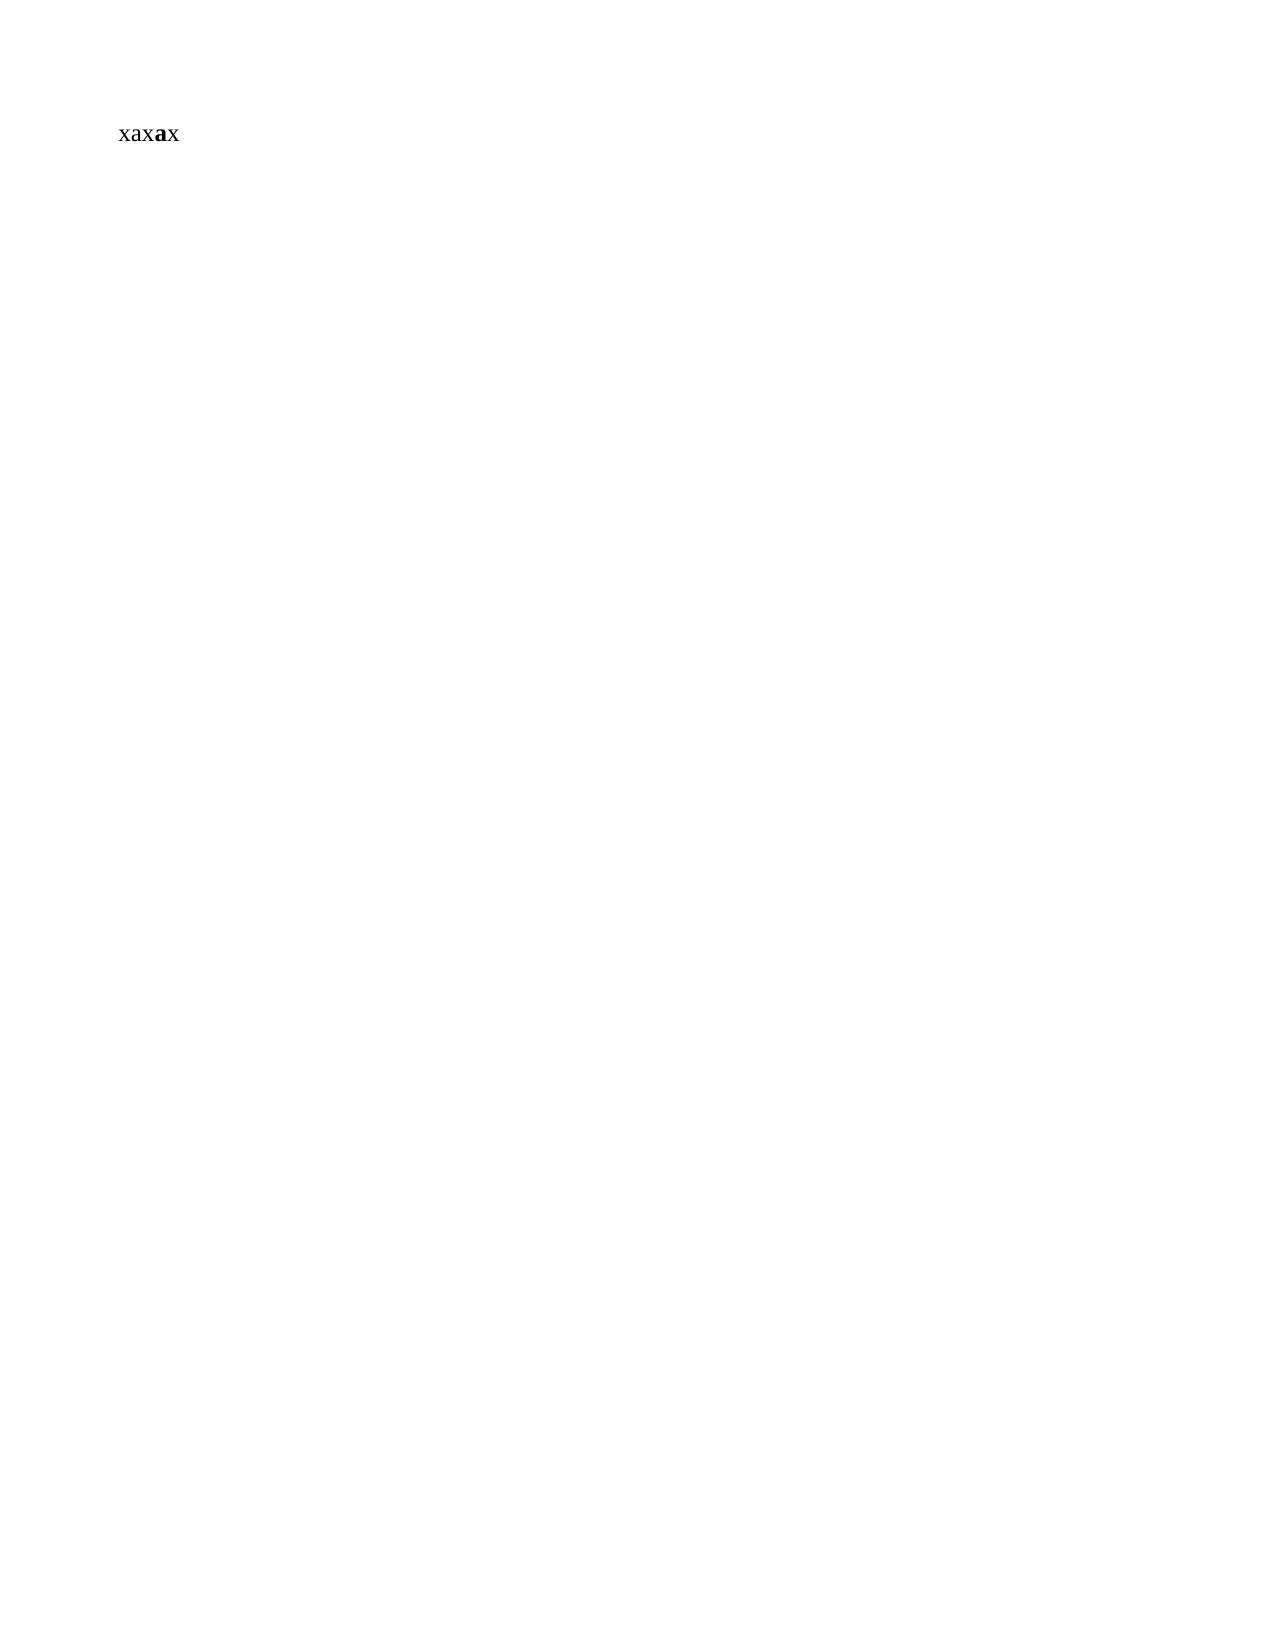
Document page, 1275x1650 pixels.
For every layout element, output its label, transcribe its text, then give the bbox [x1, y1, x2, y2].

text xaxax [118, 118, 1157, 147]
